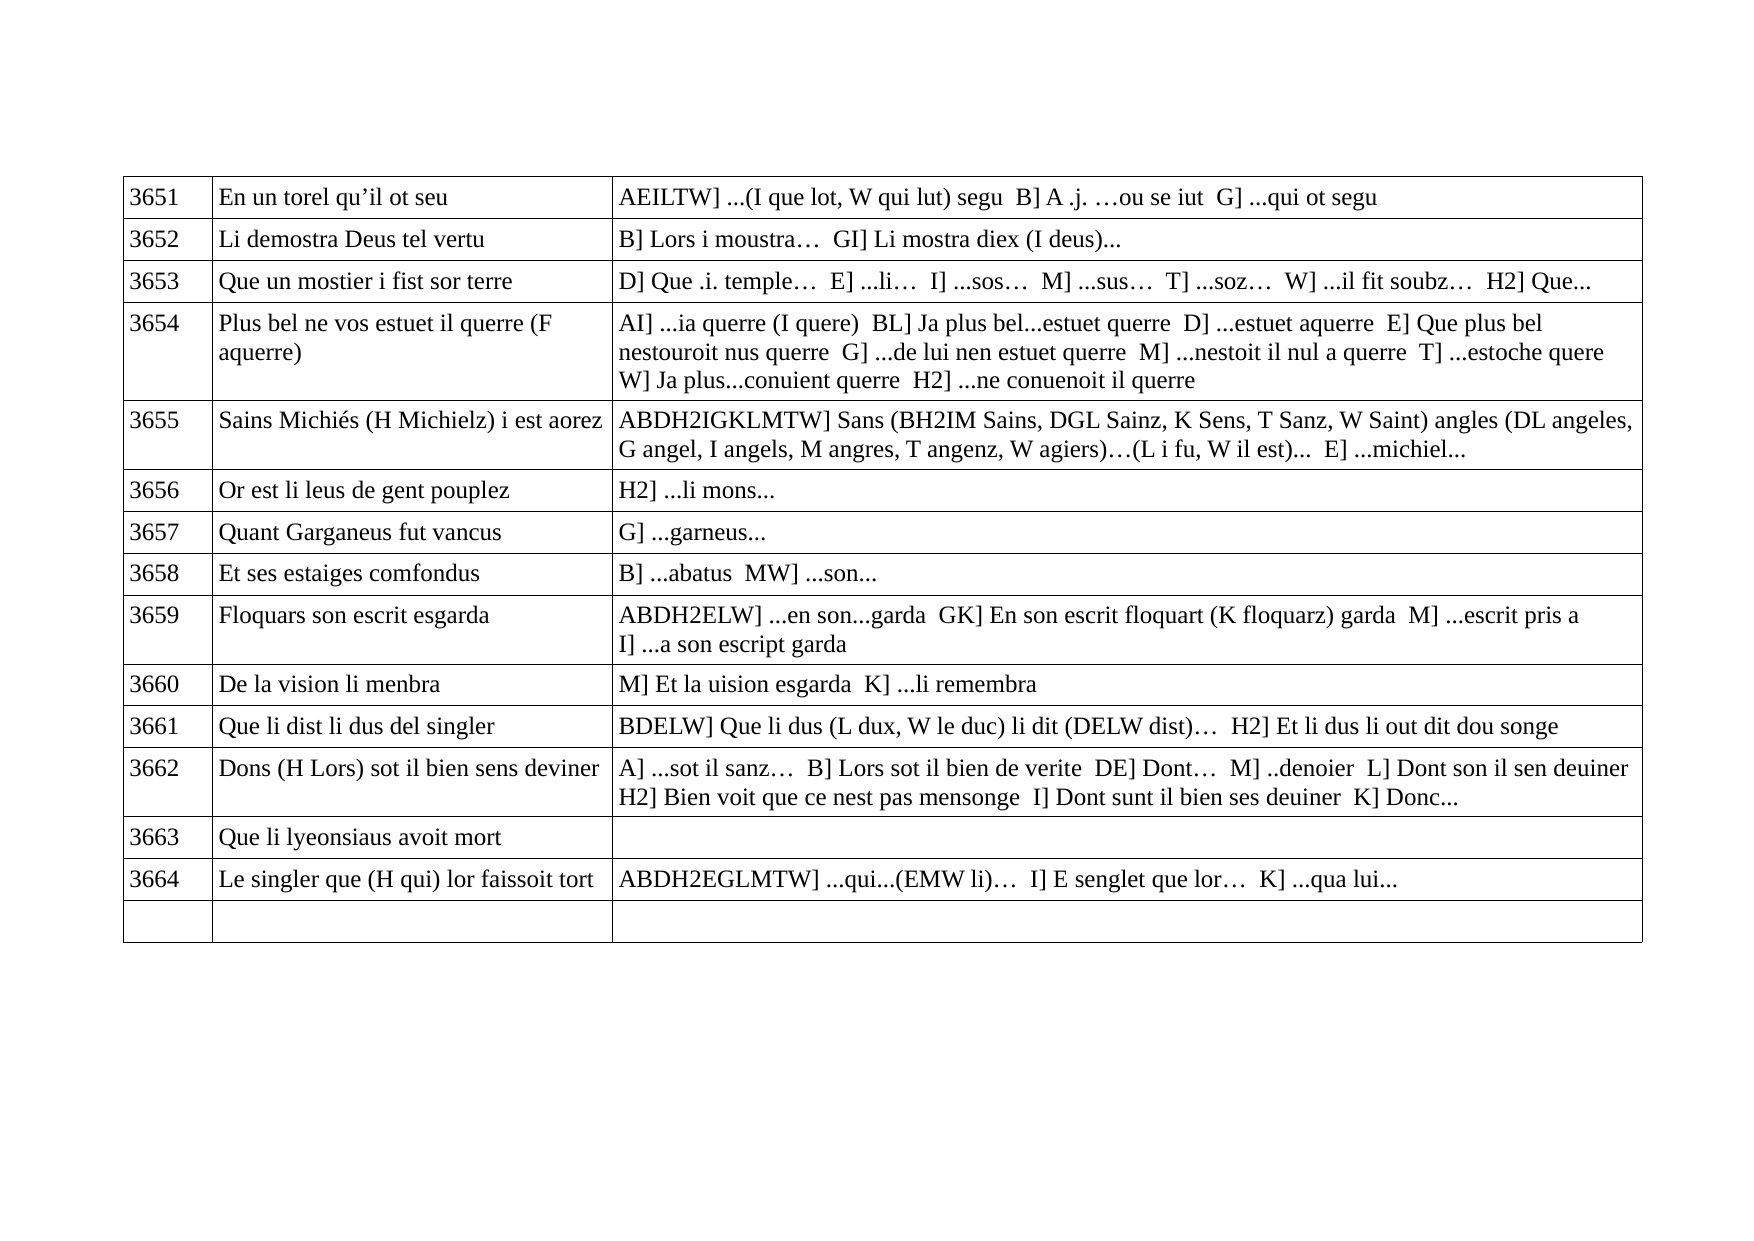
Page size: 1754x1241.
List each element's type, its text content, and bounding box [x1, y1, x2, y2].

table_cell 3654 [124, 303, 212, 400]
table_cell ABDH2EGLMTW] ...qui...(EMW li)… I] E senglet que lor… K] ...qua lui... [613, 859, 1642, 900]
table_cell Dons (H Lors) sot il bien sens deviner [213, 748, 612, 816]
table_cell H2] ...li mons... [613, 470, 1642, 511]
table_cell D] Que .i. temple… E] ...li… I] ...sos… M] ...sus… T] ...soz… W] ...il fit soubz… H2] Que... [613, 261, 1642, 302]
table_cell [613, 817, 1642, 858]
table_cell 3658 [124, 554, 212, 594]
table_cell 3662 [124, 748, 212, 816]
table_cell G] ...garneus... [613, 512, 1642, 553]
table_cell 3652 [124, 219, 212, 260]
table_cell 3653 [124, 261, 212, 302]
table_cell B] Lors i moustra… GI] Li mostra diex (I deus)... [613, 219, 1642, 260]
table_cell Plus bel ne vos estuet il querre (F aquerre) [213, 303, 612, 400]
table_cell Or est li leus de gent pouplez [213, 470, 612, 511]
table_cell [213, 901, 612, 942]
table_cell 3660 [124, 665, 212, 705]
table_cell Floquars son escrit esgarda [213, 596, 612, 663]
table_cell Que li lyeonsiaus avoit mort [213, 817, 612, 858]
table_cell [124, 901, 212, 942]
table_cell M] Et la uision esgarda K] ...li remembra [613, 665, 1642, 705]
table_cell 3657 [124, 512, 212, 553]
table_cell [613, 901, 1642, 942]
table_cell BDELW] Que li dus (L dux, W le duc) li dit (DELW dist)… H2] Et li dus li out dit dou songe [613, 706, 1642, 747]
table_cell ABDH2IGKLMTW] Sans (BH2IM Sains, DGL Sainz, K Sens, T Sanz, W Saint) angles (DL angeles, G angel, I angels, M angres, T angenz, W agiers)…(L i fu, W il est)... E] ...michiel... [613, 401, 1642, 469]
table_cell 3664 [124, 859, 212, 900]
table_cell AI] ...ia querre (I quere) BL] Ja plus bel...estuet querre D] ...estuet aquerre E] Que plus bel nestouroit nus querre G] ...de lui nen estuet querre M] ...nestoit il nul a querre T] ...estoche quere W] Ja plus...conuient querre H2] ...ne conuenoit il querre [613, 303, 1642, 400]
table_cell B] ...abatus MW] ...son... [613, 554, 1642, 594]
table_cell De la vision li menbra [213, 665, 612, 705]
table_cell AEILTW] ...(I que lot, W qui lut) segu B] A .j. …ou se iut G] ...qui ot segu [613, 177, 1642, 218]
table_cell 3663 [124, 817, 212, 858]
table_cell Et ses estaiges comfondus [213, 554, 612, 594]
table_cell ABDH2ELW] ...en son...garda GK] En son escrit floquart (K floquarz) garda M] ...escrit pris a I] ...a son escript garda [613, 596, 1642, 663]
table_cell En un torel qu’il ot seu [213, 177, 612, 218]
table_cell A] ...sot il sanz… B] Lors sot il bien de verite DE] Dont… M] ..denoier L] Dont son il sen deuiner H2] Bien voit que ce nest pas mensonge I] Dont sunt il bien ses deuiner K] Donc... [613, 748, 1642, 816]
table_cell Quant Garganeus fut vancus [213, 512, 612, 553]
table_cell Que un mostier i fist sor terre [213, 261, 612, 302]
table_cell Que li dist li dus del singler [213, 706, 612, 747]
table_cell 3651 [124, 177, 212, 218]
table_cell Li demostra Deus tel vertu [213, 219, 612, 260]
table_cell 3655 [124, 401, 212, 469]
table_cell Sains Michiés (H Michielz) i est aorez [213, 401, 612, 469]
table_cell 3656 [124, 470, 212, 511]
table_cell 3661 [124, 706, 212, 747]
table_cell Le singler que (H qui) lor faissoit tort [213, 859, 612, 900]
table_cell 3659 [124, 596, 212, 663]
